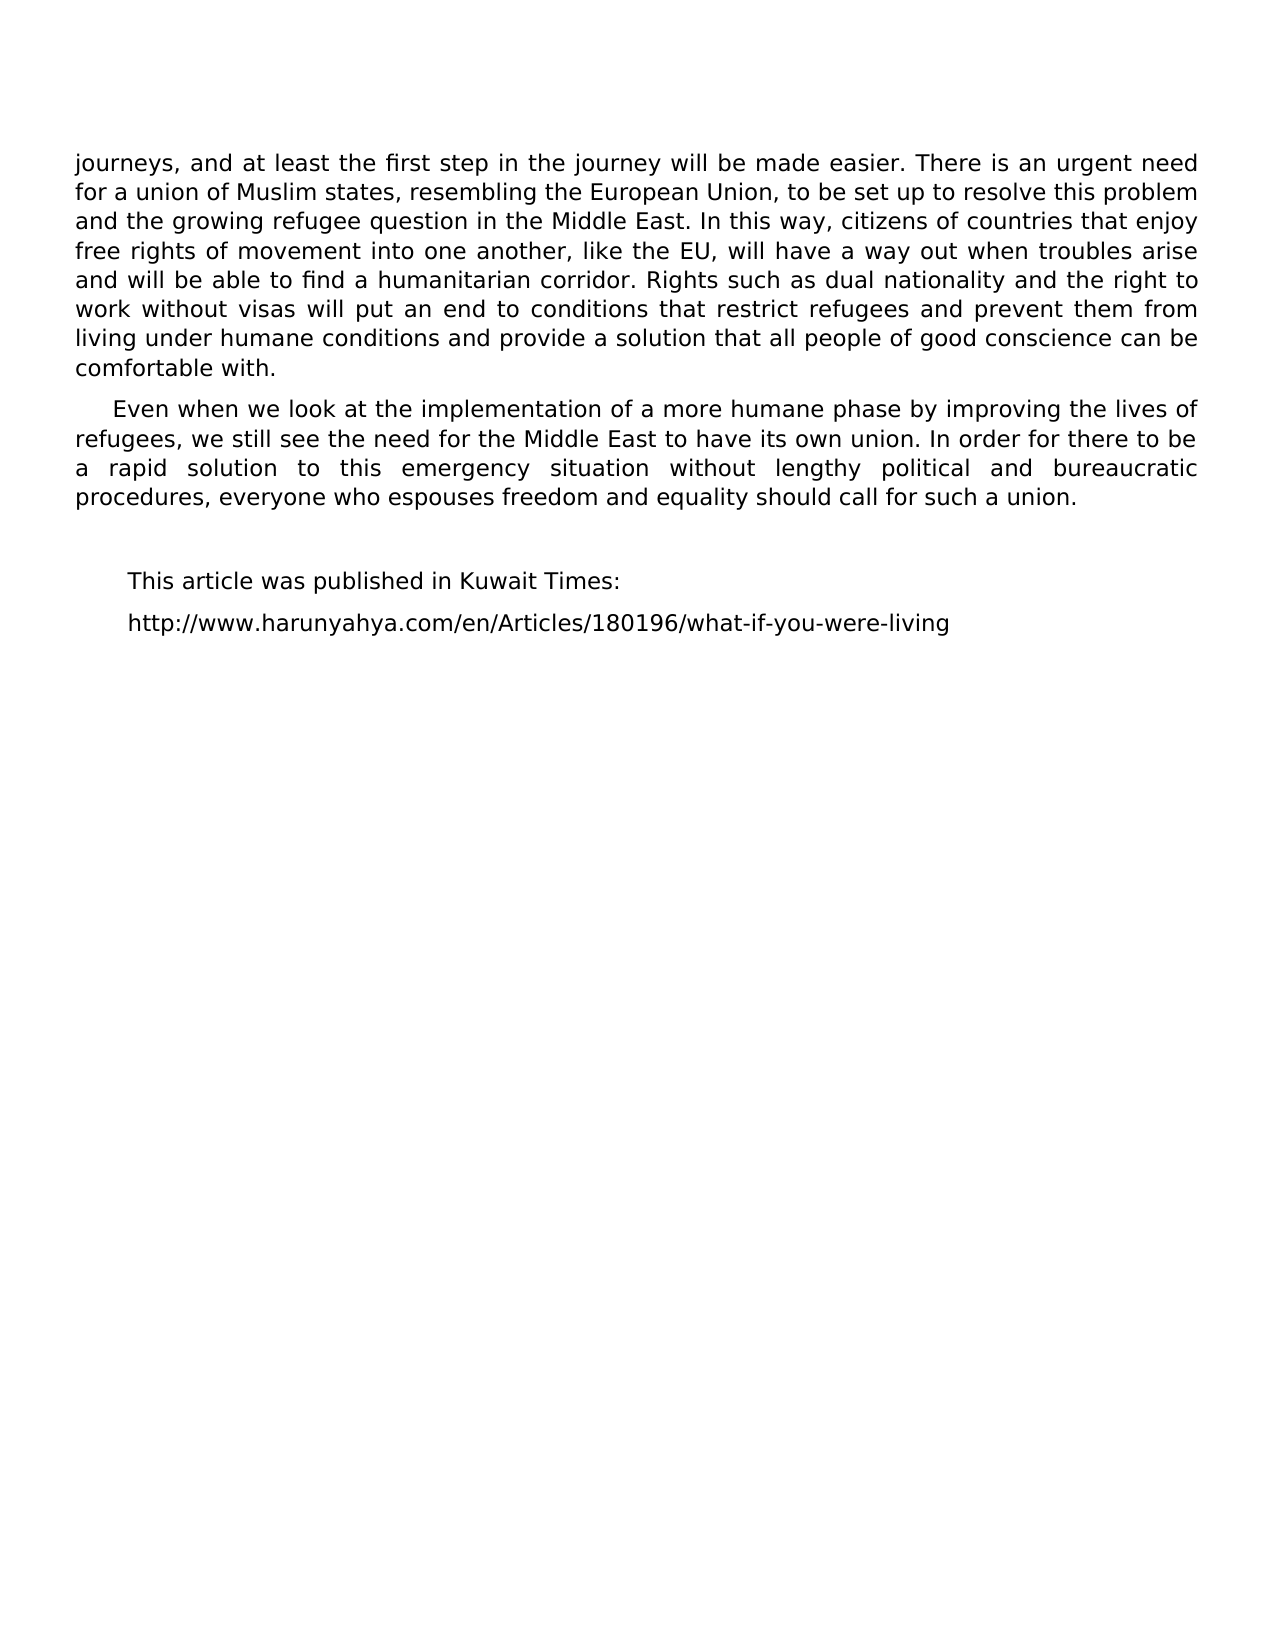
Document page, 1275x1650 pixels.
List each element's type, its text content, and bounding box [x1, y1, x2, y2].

text http://www.harunyahya.com/en/Articles/180196/what-if-you-were-living [127, 610, 1177, 636]
text journeys, and at least the first step in the journey will be made easier. There is an urgent need for a union of Muslim states, resembling the European Union, to be set up to resolve this problem and the growing refugee question in the Middle East. In this way, citizens of countries that enjoy free rights of movement into one another, like the EU, will have a way out when troubles arise and will be able to find a humanitarian corridor. Rights such as dual nationality and the right to work without visas will put an end to conditions that restrict refugees and prevent them from living under humane conditions and provide a solution that all people of good conscience can be comfortable with. [75, 150, 1200, 382]
text Even when we look at the implementation of a more humane phase by improving the lives of refugees, we still see the need for the Middle East to have its own union. In order for there to be a rapid solution to this emergency situation without lengthy political and bureaucratic procedures, everyone who espouses freedom and equality should call for such a union. [75, 397, 1200, 511]
text This article was published in Kuwait Times: [127, 568, 1177, 595]
